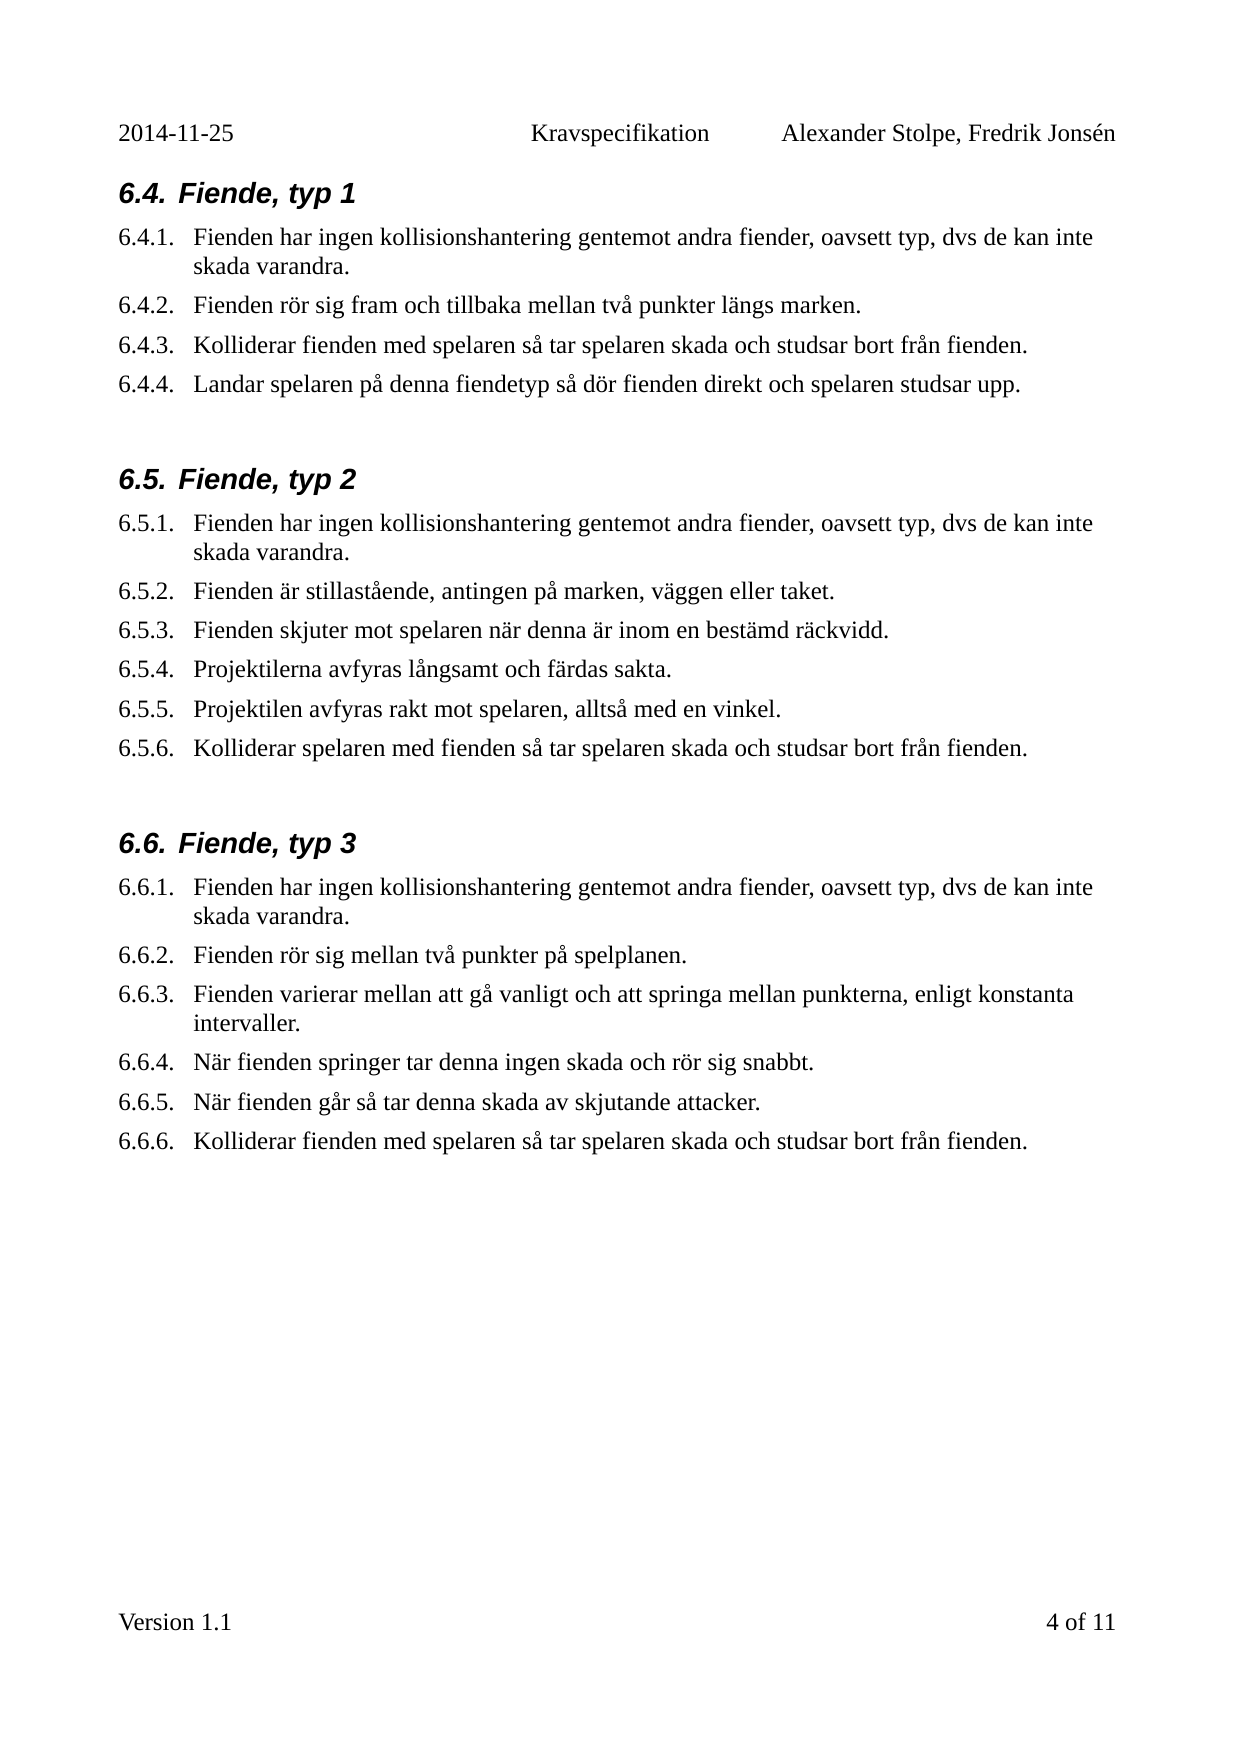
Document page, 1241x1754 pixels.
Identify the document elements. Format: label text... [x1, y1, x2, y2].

subtitle Fienden rör sig fram och tillbaka mellan två punkter längs marken. [118, 290, 1122, 319]
subtitle Fienden rör sig mellan två punkter på spelplanen. [118, 940, 1122, 969]
subtitle När fienden går så tar denna skada av skjutande attacker. [118, 1087, 1122, 1116]
subtitle Fienden skjuter mot spelaren när denna är inom en bestämd räckvidd. [118, 615, 1122, 644]
subtitle Kolliderar fienden med spelaren så tar spelaren skada och studsar bort från fienden. [118, 1126, 1122, 1155]
subtitle Fienden har ingen kollisionshantering gentemot andra fiender, oavsett typ, dvs de kan inte skada varandra. [118, 872, 1122, 930]
subtitle Fiende, typ 3 [118, 826, 1122, 860]
subtitle Kolliderar spelaren med fienden så tar spelaren skada och studsar bort från fienden. [118, 733, 1122, 762]
subtitle Fienden har ingen kollisionshantering gentemot andra fiender, oavsett typ, dvs de kan inte skada varandra. [118, 222, 1122, 280]
subtitle Landar spelaren på denna fiendetyp så dör fienden direkt och spelaren studsar upp. [118, 369, 1122, 398]
subtitle Kolliderar fienden med spelaren så tar spelaren skada och studsar bort från fienden. [118, 330, 1122, 358]
subtitle När fienden springer tar denna ingen skada och rör sig snabbt. [118, 1047, 1122, 1076]
subtitle Projektilerna avfyras långsamt och färdas sakta. [118, 654, 1122, 683]
subtitle Fiende, typ 2 [118, 462, 1122, 496]
subtitle Fienden har ingen kollisionshantering gentemot andra fiender, oavsett typ, dvs de kan inte skada varandra. [118, 508, 1122, 566]
subtitle Fienden är stillastående, antingen på marken, väggen eller taket. [118, 576, 1122, 605]
subtitle Projektilen avfyras rakt mot spelaren, alltså med en vinkel. [118, 694, 1122, 723]
subtitle Fiende, typ 1 [118, 176, 1122, 210]
subtitle Fienden varierar mellan att gå vanligt och att springa mellan punkterna, enligt konstanta intervaller. [118, 979, 1122, 1037]
